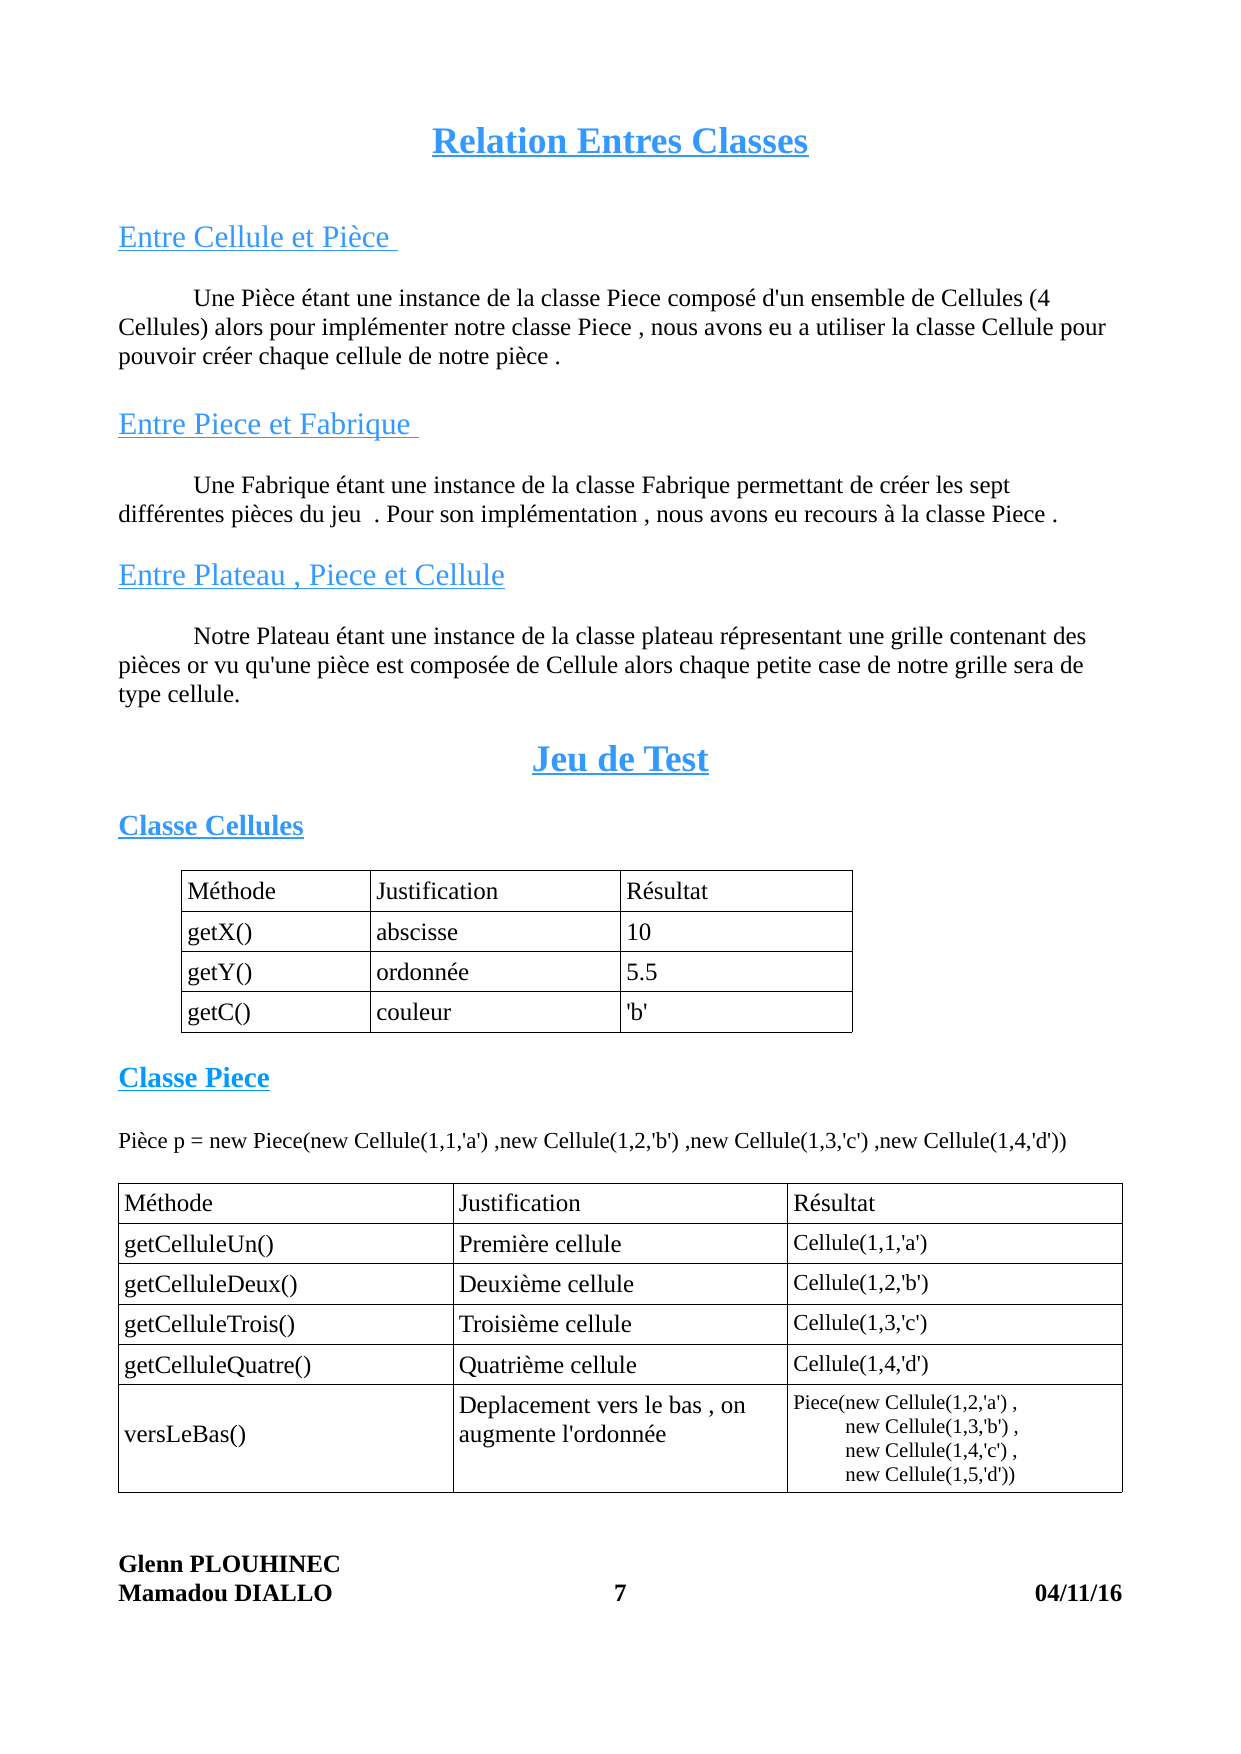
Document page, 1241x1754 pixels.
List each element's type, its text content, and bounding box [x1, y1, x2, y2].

text Relation Entres Classes [118, 118, 1122, 161]
table_cell couleur [371, 992, 620, 1032]
table_header Résultat [621, 871, 852, 911]
table_cell Cellule(1,2,'b') [788, 1264, 1122, 1304]
table_cell getY() [182, 952, 370, 991]
table_cell Cellule(1,3,'c') [788, 1305, 1122, 1344]
table_cell Quatrième cellule [454, 1345, 787, 1384]
table_cell 10 [621, 912, 852, 951]
table_cell 'b' [621, 992, 852, 1032]
table_cell ordonnée [371, 952, 620, 991]
table_cell Cellule(1,4,'d') [788, 1345, 1122, 1384]
table_cell getCelluleUn() [119, 1224, 453, 1263]
table_cell getX() [182, 912, 370, 951]
table_cell getCelluleDeux() [119, 1264, 453, 1304]
text Jeu de Test [118, 736, 1122, 779]
text Notre Plateau étant une instance de la classe plateau répresentant une grille contenant des pièces or vu qu'une pièce est composée de Cellule alors chaque petite case de notre grille sera de type cellule. [118, 621, 1122, 707]
table_cell getC() [182, 992, 370, 1032]
table_cell Piece(new Cellule(1,2,'a') , new Cellule(1,3,'b') , new Cellule(1,4,'c') , new Cellule(1,5,'d')) [788, 1385, 1122, 1492]
text Pièce p = new Piece(new Cellule(1,1,'a') ,new Cellule(1,2,'b') ,new Cellule(1,3,'c') ,new Cellule(1,4,'d')) [118, 1128, 1122, 1154]
text Une Fabrique étant une instance de la classe Fabrique permettant de créer les sept différentes pièces du jeu . Pour son implémentation , nous avons eu recours à la classe Piece . [118, 470, 1122, 528]
table_header Justification [454, 1184, 787, 1223]
table_header Méthode [119, 1184, 453, 1223]
table_cell getCelluleQuatre() [119, 1345, 453, 1384]
table_cell Première cellule [454, 1224, 787, 1263]
table_cell versLeBas() [119, 1385, 453, 1492]
table_cell Deuxième cellule [454, 1264, 787, 1304]
text Classe Piece [118, 1061, 1122, 1094]
table_cell Troisième cellule [454, 1305, 787, 1344]
text Entre Plateau , Piece et Cellule [118, 557, 1122, 592]
table_header Méthode [182, 871, 370, 911]
table_header Justification [371, 871, 620, 911]
table_cell Cellule(1,1,'a') [788, 1224, 1122, 1263]
table_cell getCelluleTrois() [119, 1305, 453, 1344]
text Entre Cellule et Pièce [118, 219, 1122, 255]
text Entre Piece et Fabrique [118, 406, 1122, 442]
table_cell 5.5 [621, 952, 852, 991]
text Une Pièce étant une instance de la classe Piece composé d'un ensemble de Cellules (4 Cellules) alors pour implémenter notre classe Piece , nous avons eu a utiliser la classe Cellule pour pouvoir créer chaque cellule de notre pièce . [118, 283, 1122, 370]
text Classe Cellules [118, 808, 1122, 842]
table_cell abscisse [371, 912, 620, 951]
table_cell Deplacement vers le bas , on augmente l'ordonnée [454, 1385, 787, 1492]
table_header Résultat [788, 1184, 1122, 1223]
